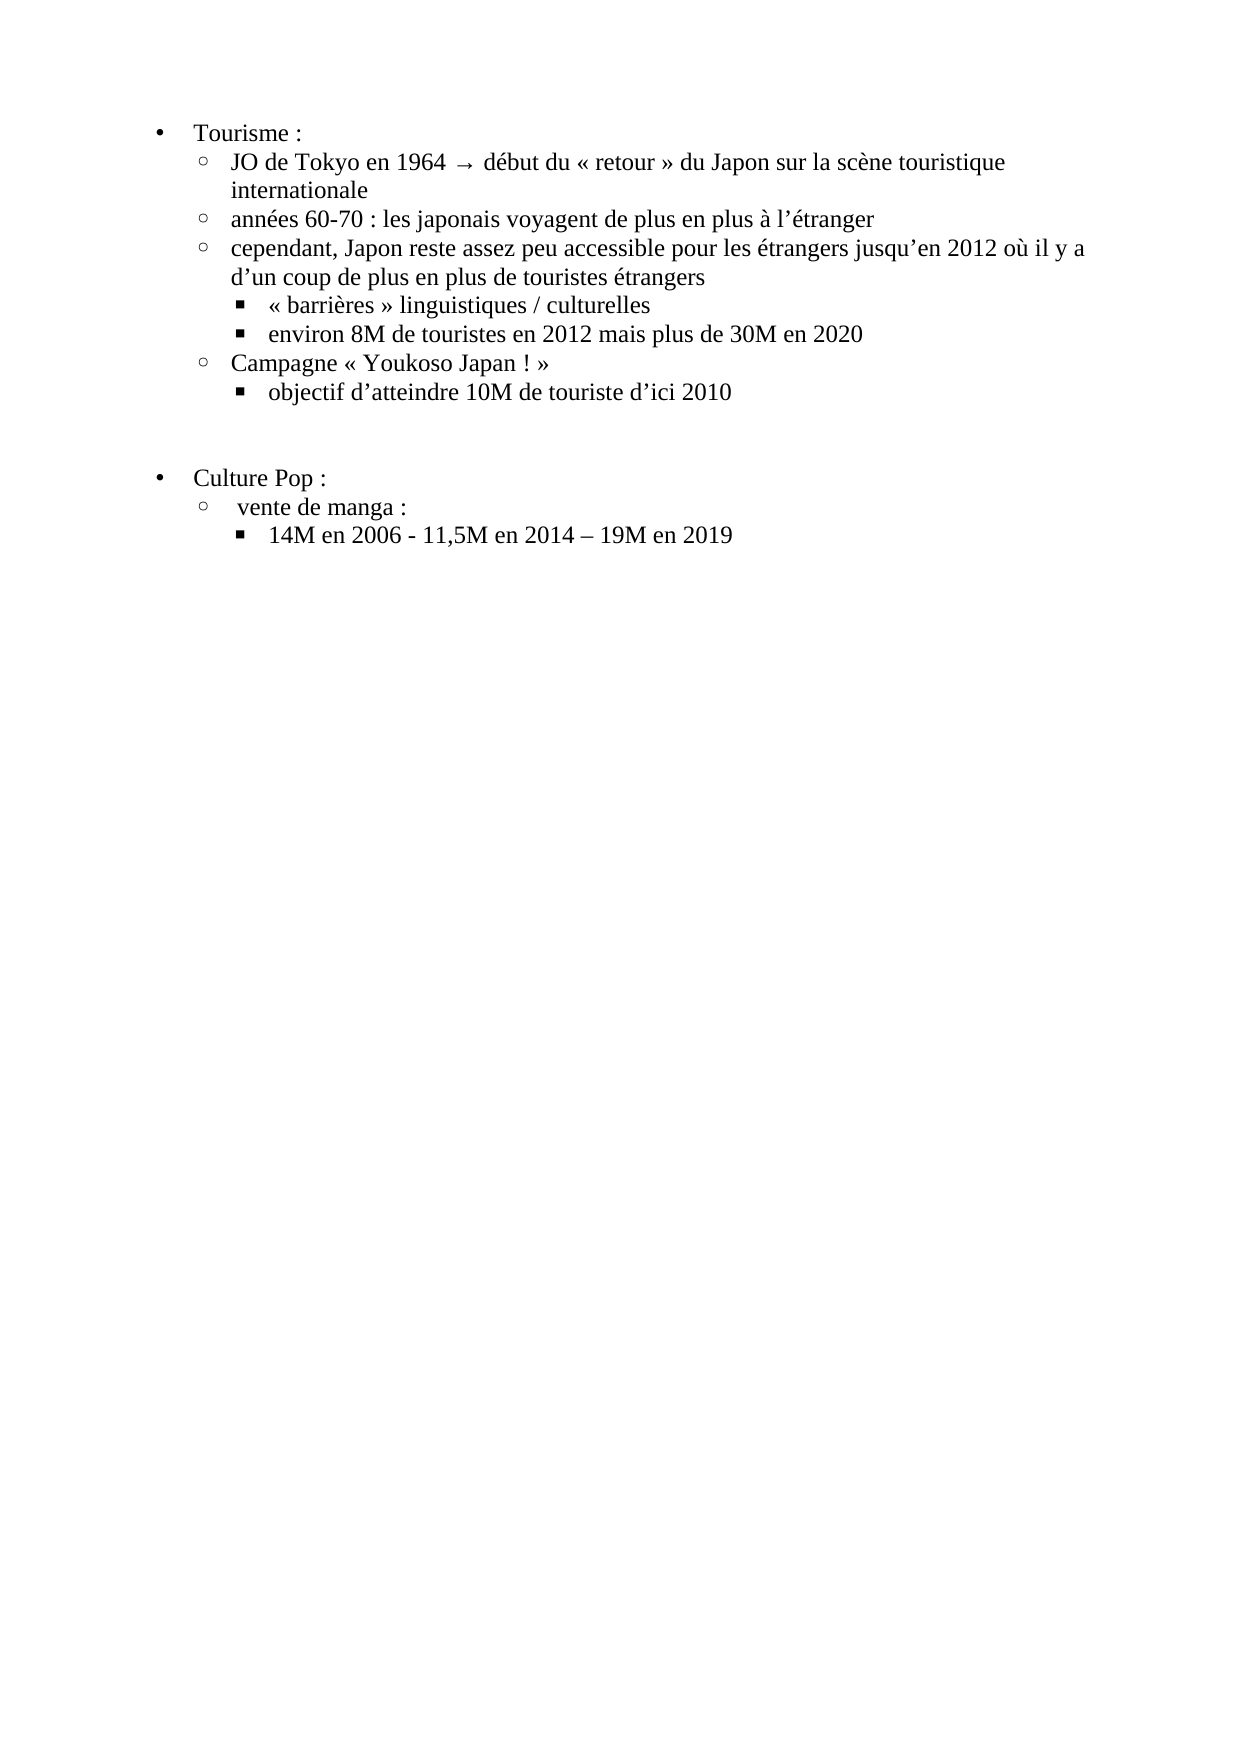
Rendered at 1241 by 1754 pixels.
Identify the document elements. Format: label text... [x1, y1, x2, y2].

list 14M en 2006 - 11,5M en 2014 – 19M en 2019 [231, 521, 1122, 549]
list cependant, Japon reste assez peu accessible pour les étrangers jusqu’en 2012 où il y a d’un coup de plus en plus de touristes étrangers [193, 233, 1122, 291]
list vente de manga : [193, 492, 1122, 521]
list Culture Pop : [156, 463, 1122, 492]
list années 60-70 : les japonais voyagent de plus en plus à l’étranger [193, 204, 1122, 233]
list « barrières » linguistiques / culturelles [231, 291, 1122, 319]
list JO de Tokyo en 1964 → début du « retour » du Japon sur la scène touristique internationale [193, 147, 1122, 204]
list objectif d’atteindre 10M de touriste d’ici 2010 [231, 377, 1122, 406]
list environ 8M de touristes en 2012 mais plus de 30M en 2020 [231, 319, 1122, 348]
list Tourisme : [156, 118, 1122, 147]
list Campagne « Youkoso Japan ! » [193, 348, 1122, 377]
